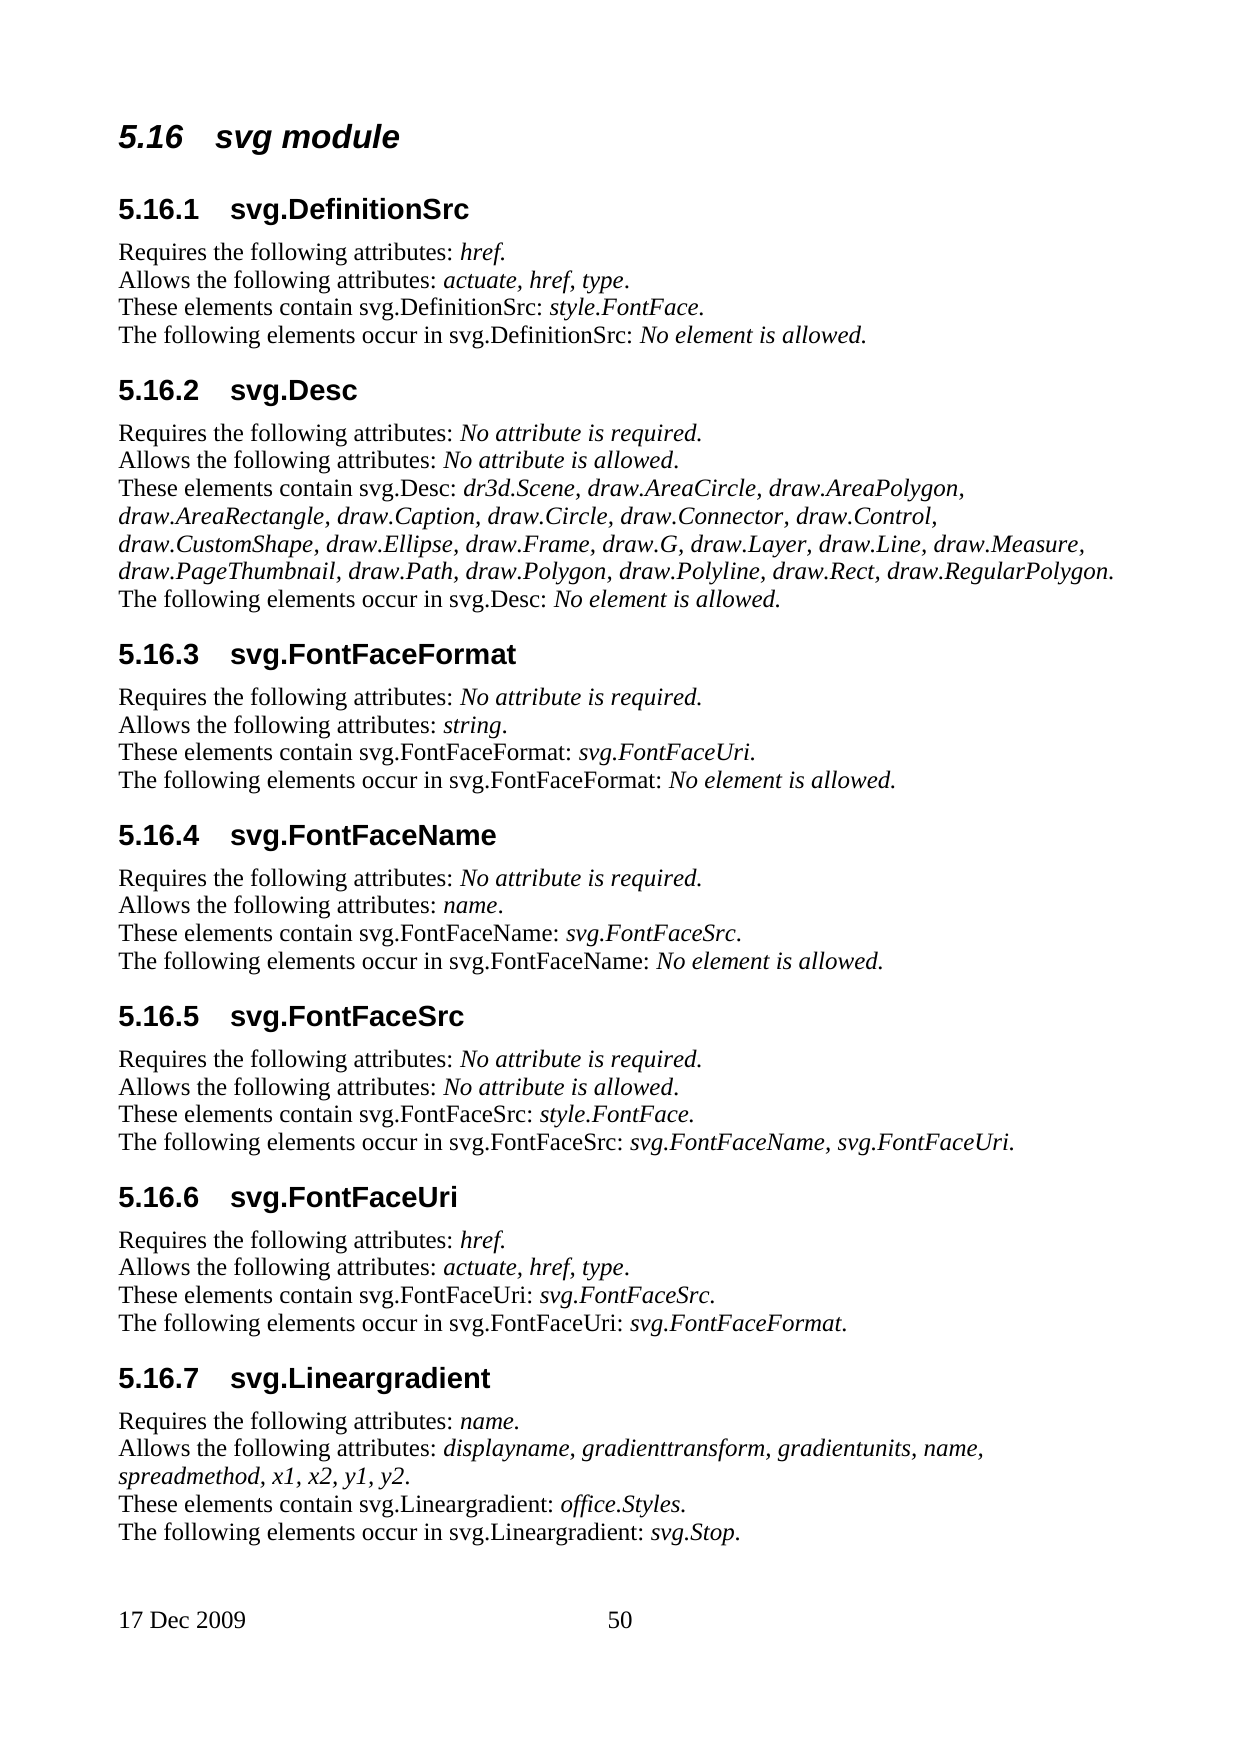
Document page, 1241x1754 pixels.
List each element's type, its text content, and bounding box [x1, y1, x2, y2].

text Allows the following attributes: actuate, href, type. [118, 1253, 1122, 1281]
text The following elements occur in svg.FontFaceUri: svg.FontFaceFormat. [118, 1309, 1122, 1337]
text Allows the following attributes: No attribute is allowed. [118, 447, 1122, 474]
text Requires the following attributes: No attribute is required. [118, 419, 1122, 447]
subtitle svg.FontFaceUri [118, 1181, 1122, 1213]
text These elements contain svg.FontFaceSrc: style.FontFace. [118, 1100, 1122, 1128]
text Requires the following attributes: href. [118, 1226, 1122, 1253]
text These elements contain svg.FontFaceUri: svg.FontFaceSrc. [118, 1281, 1122, 1309]
subtitle svg.FontFaceSrc [118, 1000, 1122, 1032]
text Requires the following attributes: href. [118, 238, 1122, 266]
text The following elements occur in svg.DefinitionSrc: No element is allowed. [118, 321, 1122, 349]
text The following elements occur in svg.FontFaceFormat: No element is allowed. [118, 766, 1122, 794]
text Allows the following attributes: No attribute is allowed. [118, 1073, 1122, 1100]
text These elements contain svg.Lineargradient: office.Styles. [118, 1490, 1122, 1518]
subtitle svg.DefinitionSrc [118, 193, 1122, 226]
text Allows the following attributes: actuate, href, type. [118, 266, 1122, 293]
text Requires the following attributes: No attribute is required. [118, 864, 1122, 892]
text These elements contain svg.Desc: dr3d.Scene, draw.AreaCircle, draw.AreaPolygon, draw.AreaRectangle, draw.Caption, draw.Circle, draw.Connector, draw.Control, draw.CustomShape, draw.Ellipse, draw.Frame, draw.G, draw.Layer, draw.Line, draw.Measure, draw.PageThumbnail, draw.Path, draw.Polygon, draw.Polyline, draw.Rect, draw.RegularPolygon. [118, 474, 1122, 585]
text Requires the following attributes: No attribute is required. [118, 1045, 1122, 1073]
subtitle svg.Lineargradient [118, 1362, 1122, 1394]
subtitle svg.FontFaceName [118, 819, 1122, 851]
text Allows the following attributes: displayname, gradienttransform, gradientunits, name, spreadmethod, x1, x2, y1, y2. [118, 1434, 1122, 1490]
text The following elements occur in svg.FontFaceSrc: svg.FontFaceName, svg.FontFaceUri. [118, 1128, 1122, 1156]
text Requires the following attributes: name. [118, 1407, 1122, 1434]
text The following elements occur in svg.FontFaceName: No element is allowed. [118, 947, 1122, 975]
text Allows the following attributes: string. [118, 711, 1122, 738]
text Requires the following attributes: No attribute is required. [118, 683, 1122, 711]
text These elements contain svg.FontFaceFormat: svg.FontFaceUri. [118, 738, 1122, 766]
subtitle svg module [118, 118, 1122, 155]
subtitle svg.FontFaceFormat [118, 638, 1122, 671]
text The following elements occur in svg.Lineargradient: svg.Stop. [118, 1518, 1122, 1545]
text Allows the following attributes: name. [118, 892, 1122, 919]
text The following elements occur in svg.Desc: No element is allowed. [118, 585, 1122, 613]
subtitle svg.Desc [118, 374, 1122, 406]
text These elements contain svg.FontFaceName: svg.FontFaceSrc. [118, 919, 1122, 947]
text These elements contain svg.DefinitionSrc: style.FontFace. [118, 293, 1122, 321]
